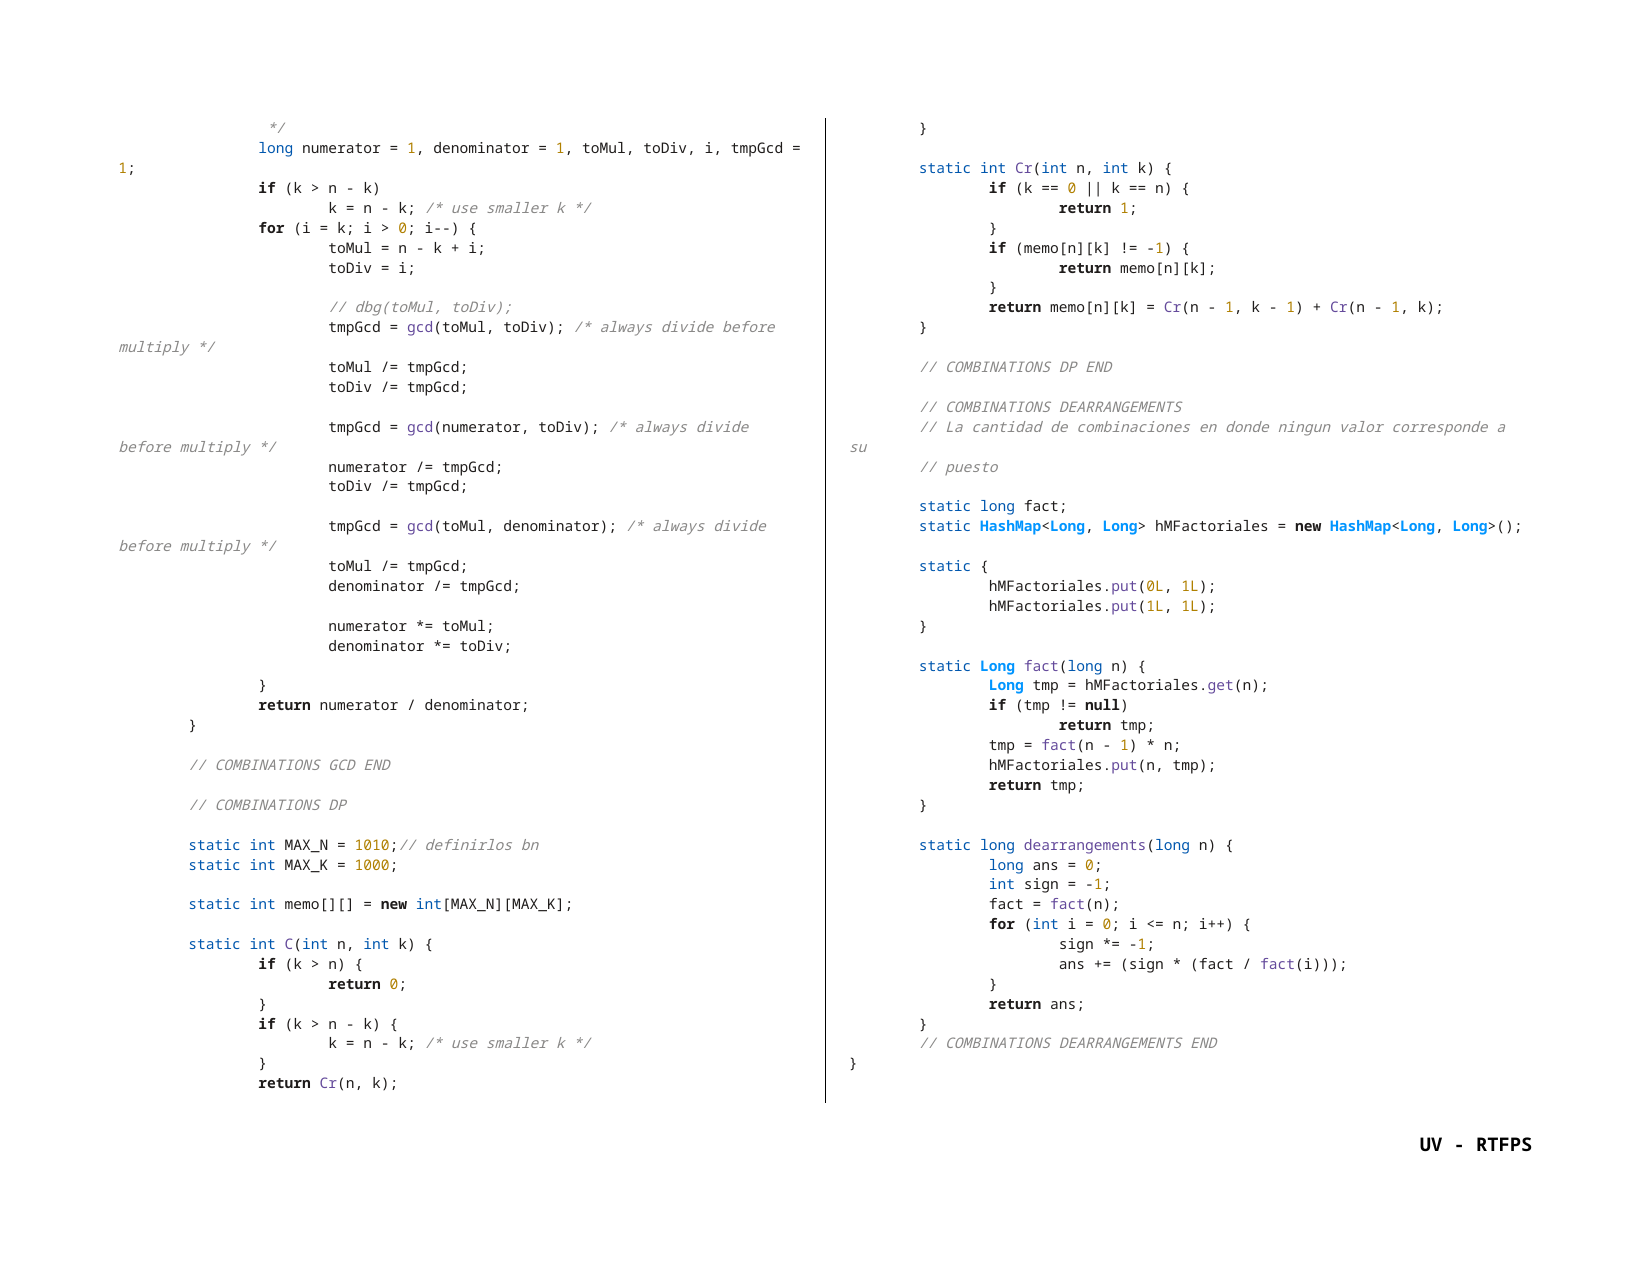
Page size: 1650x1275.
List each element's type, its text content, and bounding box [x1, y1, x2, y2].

text } [118, 1053, 801, 1073]
text return numerator / denominator; [118, 695, 801, 715]
text long ans = 0; [849, 854, 1532, 874]
text static long dearrangements(long n) { [849, 834, 1532, 854]
text } [849, 118, 1532, 138]
text return 1; [849, 198, 1532, 218]
text return ans; [849, 993, 1532, 1013]
text } [849, 794, 1532, 814]
text } [118, 993, 801, 1013]
text return memo[n][k]; [849, 257, 1532, 277]
text // COMBINATIONS DP [118, 794, 801, 814]
text toDiv /= tmpGcd; [118, 476, 801, 496]
text static { [849, 556, 1532, 576]
text } [118, 675, 801, 695]
text if (k > n - k) { [118, 1013, 801, 1033]
text hMFactoriales.put(n, tmp); [849, 755, 1532, 775]
text return memo[n][k] = Cr(n - 1, k - 1) + Cr(n - 1, k); [849, 297, 1532, 317]
text numerator *= toMul; [118, 616, 801, 635]
text toMul = n - k + i; [118, 237, 801, 257]
text k = n - k; /* use smaller k */ [118, 1033, 801, 1053]
text // COMBINATIONS DEARRANGEMENTS END [849, 1033, 1532, 1053]
text for (i = k; i > 0; i--) { [118, 218, 801, 237]
text tmpGcd = gcd(numerator, toDiv); /* always divide before multiply */ [118, 417, 801, 456]
text } [849, 277, 1532, 297]
text ans += (sign * (fact / fact(i))); [849, 954, 1532, 974]
text tmp = fact(n - 1) * n; [849, 735, 1532, 755]
text toMul /= tmpGcd; [118, 556, 801, 576]
text */ [118, 118, 801, 138]
text } [849, 1013, 1532, 1033]
text // puesto [849, 456, 1532, 476]
text // COMBINATIONS DEARRANGEMENTS [849, 397, 1532, 417]
text int sign = -1; [849, 874, 1532, 894]
text } [849, 974, 1532, 993]
text static int C(int n, int k) { [118, 934, 801, 954]
text static int MAX_K = 1000; [118, 854, 801, 874]
text sign *= -1; [849, 934, 1532, 954]
text tmpGcd = gcd(toMul, toDiv); /* always divide before multiply */ [118, 317, 801, 357]
text // dbg(toMul, toDiv); [118, 297, 801, 317]
text static Long fact(long n) { [849, 655, 1532, 675]
text static int memo[][] = new int[MAX_N][MAX_K]; [118, 894, 801, 914]
text return Cr(n, k); [118, 1073, 801, 1093]
text k = n - k; /* use smaller k */ [118, 198, 801, 218]
text static HashMap<Long, Long> hMFactoriales = new HashMap<Long, Long>(); [849, 516, 1532, 536]
text static long fact; [849, 496, 1532, 516]
text toMul /= tmpGcd; [118, 357, 801, 377]
text toDiv = i; [118, 257, 801, 277]
text fact = fact(n); [849, 894, 1532, 914]
text if (k > n - k) [118, 178, 801, 198]
text // La cantidad de combinaciones en donde ningun valor corresponde a su [849, 417, 1532, 456]
text Long tmp = hMFactoriales.get(n); [849, 675, 1532, 695]
text long numerator = 1, denominator = 1, toMul, toDiv, i, tmpGcd = 1; [118, 138, 801, 178]
text numerator /= tmpGcd; [118, 456, 801, 476]
text // COMBINATIONS DP END [849, 357, 1532, 377]
text } [849, 1053, 1532, 1073]
text if (k == 0 || k == n) { [849, 178, 1532, 198]
text // COMBINATIONS GCD END [118, 755, 801, 775]
text static int Cr(int n, int k) { [849, 158, 1532, 178]
text } [849, 317, 1532, 337]
text hMFactoriales.put(0L, 1L); [849, 576, 1532, 596]
text if (memo[n][k] != -1) { [849, 237, 1532, 257]
text return 0; [118, 974, 801, 993]
text return tmp; [849, 775, 1532, 794]
text } [849, 616, 1532, 635]
text return tmp; [849, 715, 1532, 735]
text toDiv /= tmpGcd; [118, 377, 801, 397]
text hMFactoriales.put(1L, 1L); [849, 596, 1532, 616]
text tmpGcd = gcd(toMul, denominator); /* always divide before multiply */ [118, 516, 801, 556]
text denominator /= tmpGcd; [118, 576, 801, 596]
text for (int i = 0; i <= n; i++) { [849, 914, 1532, 934]
text } [849, 218, 1532, 237]
text denominator *= toDiv; [118, 635, 801, 655]
text if (k > n) { [118, 954, 801, 974]
text if (tmp != null) [849, 695, 1532, 715]
text } [118, 715, 801, 735]
text static int MAX_N = 1010;// definirlos bn [118, 834, 801, 854]
